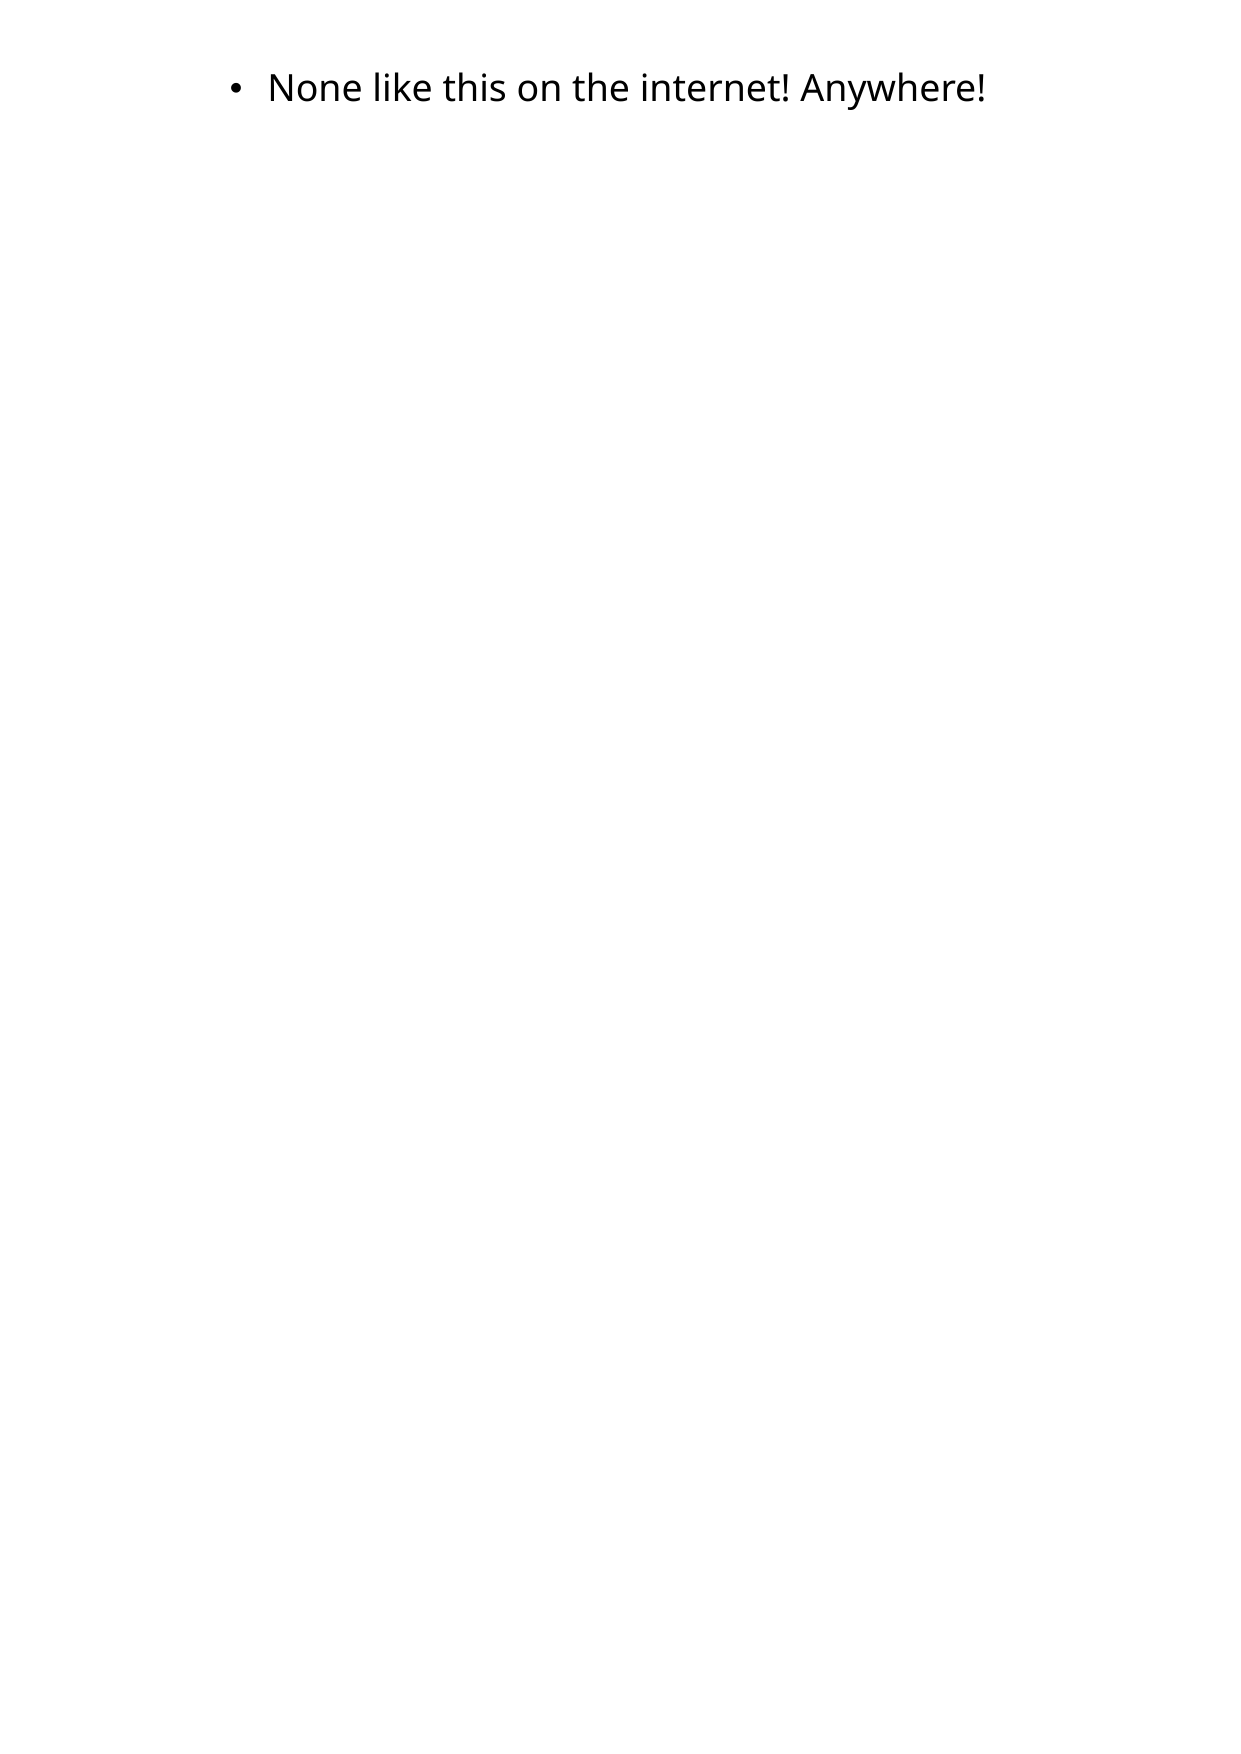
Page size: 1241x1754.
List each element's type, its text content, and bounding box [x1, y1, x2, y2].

list None like this on the internet! Anywhere! [229, 61, 1122, 112]
